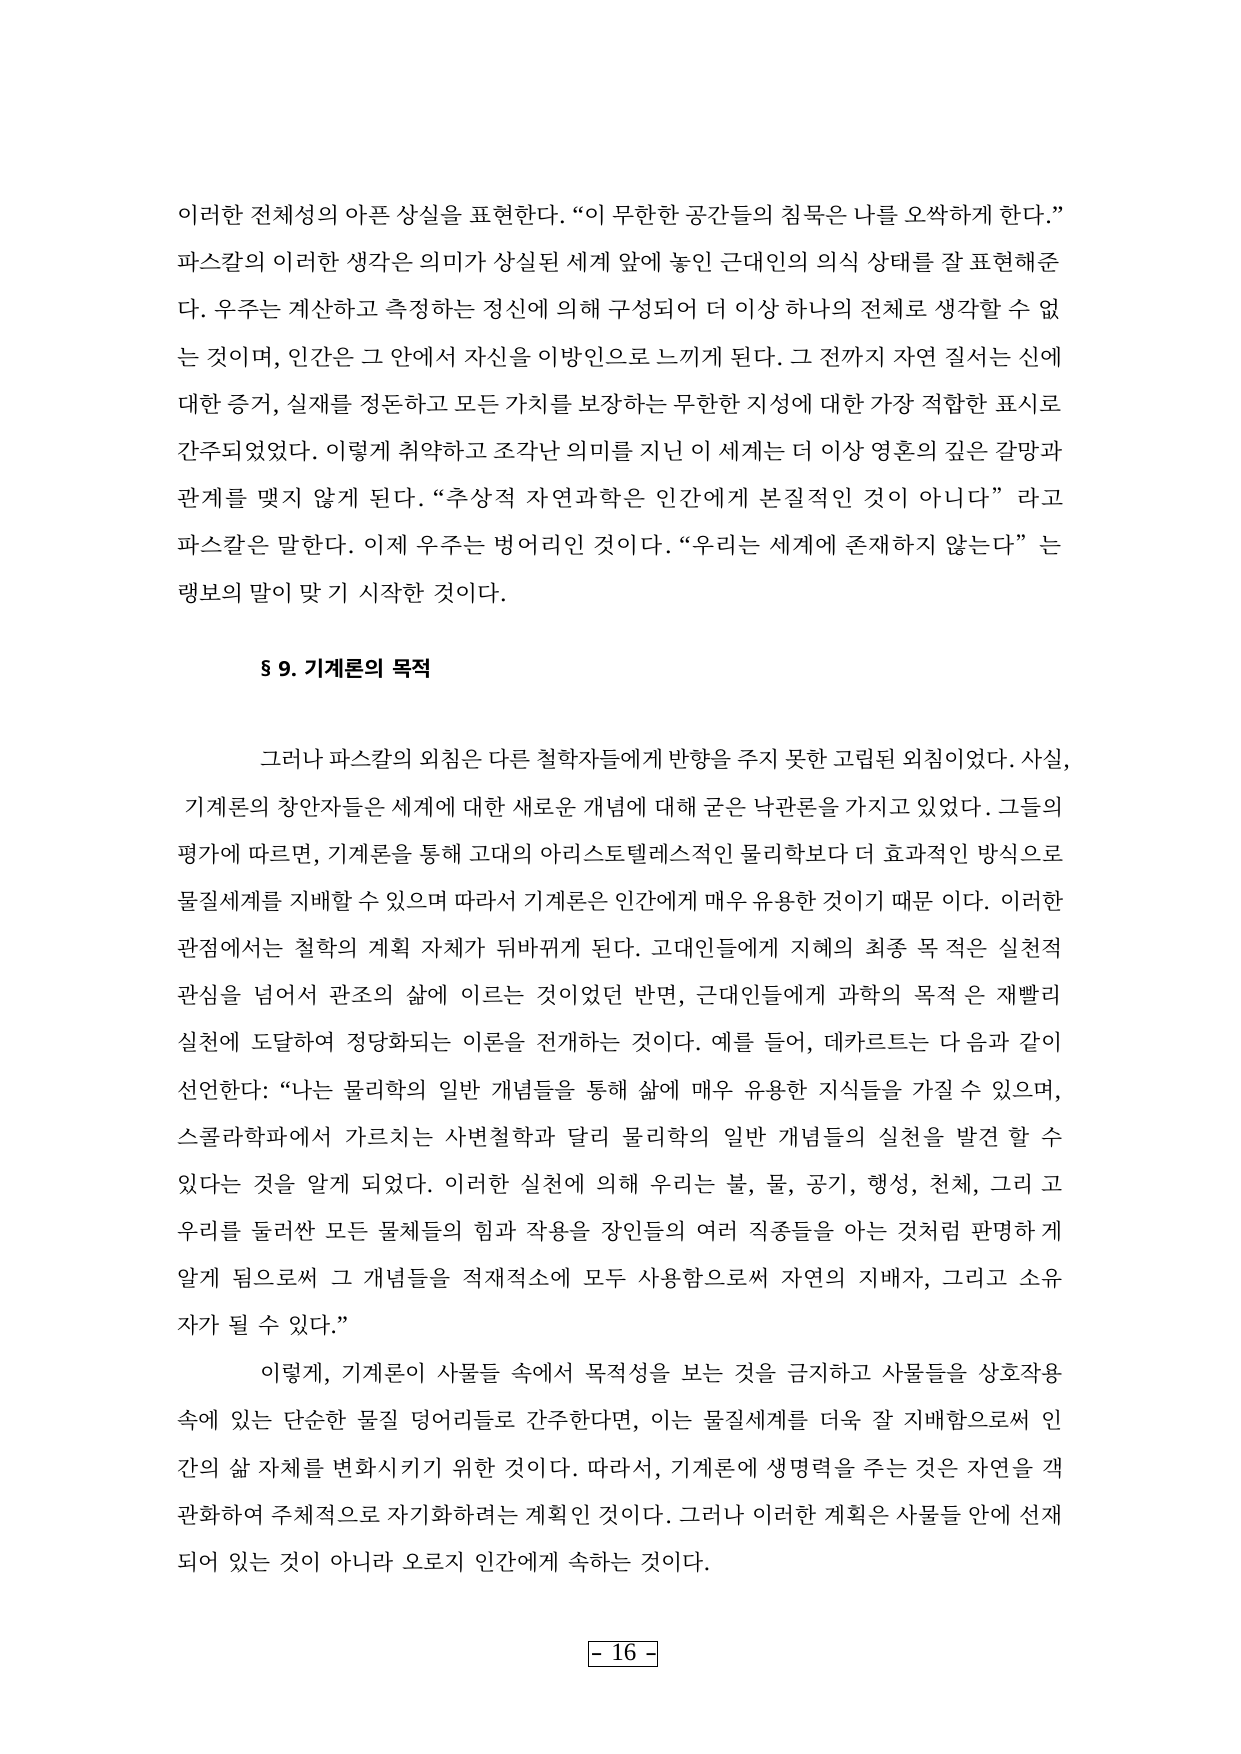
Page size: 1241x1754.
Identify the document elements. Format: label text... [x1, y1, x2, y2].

text 이러한 전체성의 아픈 상실을 표현한다. “이 무한한 공간들의 침묵은 나를 오싹하게 한다.” 파스칼의 이러한 생각은 의미가 상실된 세계 앞에 놓인 근대인의 의식 상태를 잘 표현해준 다. 우주는 계산하고 측정하는 정신에 의해 구성되어 더 이상 하나의 전체로 생각할 수 없 는 것이며, 인간은 그 안에서 자신을 이방인으로 느끼게 된다. 그 전까지 자연 질서는 신에 대한 증거, 실재를 정돈하고 모든 가치를 보장하는 무한한 지성에 대한 가장 적합한 표시로 간주되었었다. 이렇게 취약하고 조각난 의미를 지닌 이 세계는 더 이상 영혼의 깊은 갈망과 관계를 맺지 않게 된다. “추상적 자연과학은 인간에게 본질적인 것이 아니다”라고 파스칼은 말한다. 이제 우주는 벙어리인 것이다. “우리는 세계에 존재하지 않는다”는 랭보의 말이 맞 기 시작한 것이다. [177, 198, 1063, 607]
text 이렇게, 기계론이 사물들 속에서 목적성을 보는 것을 금지하고 사물들을 상호작용 속에 있는 단순한 물질 덩어리들로 간주한다면, 이는 물질세계를 더욱 잘 지배함으로써 인 간의 삶 자체를 변화시키기 위한 것이다. 따라서, 기계론에 생명력을 주는 것은 자연을 객 관화하여 주체적으로 자기화하려는 계획인 것이다. 그러나 이러한 계획은 사물들 안에 선재 되어 있는 것이 아니라 오로지 인간에게 속하는 것이다. [177, 1356, 1063, 1577]
text 그러나 파스칼의 외침은 다른 철학자들에게 반향을 주지 못한 고립된 외침이었다. 사실, 기계론의 창안자들은 세계에 대한 새로운 개념에 대해 굳은 낙관론을 가지고 있었다. 그들의 평가에 따르면, 기계론을 통해 고대의 아리스토텔레스적인 물리학보다 더 효과적인 방식으로 물질세계를 지배할 수 있으며 따라서 기계론은 인간에게 매우 유용한 것이기 때문 이다. 이러한 관점에서는 철학의 계획 자체가 뒤바뀌게 된다. 고대인들에게 지혜의 최종 목 적은 실천적 관심을 넘어서 관조의 삶에 이르는 것이었던 반면, 근대인들에게 과학의 목적 은 재빨리 실천에 도달하여 정당화되는 이론을 전개하는 것이다. 예를 들어, 데카르트는 다 음과 같이 선언한다: “나는 물리학의 일반 개념들을 통해 삶에 매우 유용한 지식들을 가질 수 있으며, 스콜라학파에서 가르치는 사변철학과 달리 물리학의 일반 개념들의 실천을 발견 할 수 있다는 것을 알게 되었다. 이러한 실천에 의해 우리는 불, 물, 공기, 행성, 천체, 그리 고 우리를 둘러싼 모든 물체들의 힘과 작용을 장인들의 여러 직종들을 아는 것처럼 판명하 게 알게 됨으로써 그 개념들을 적재적소에 모두 사용함으로써 자연의 지배자, 그리고 소유 자가 될 수 있다.” [177, 742, 1063, 1340]
subtitle § 9. 기계론의 목적 [260, 652, 1076, 682]
